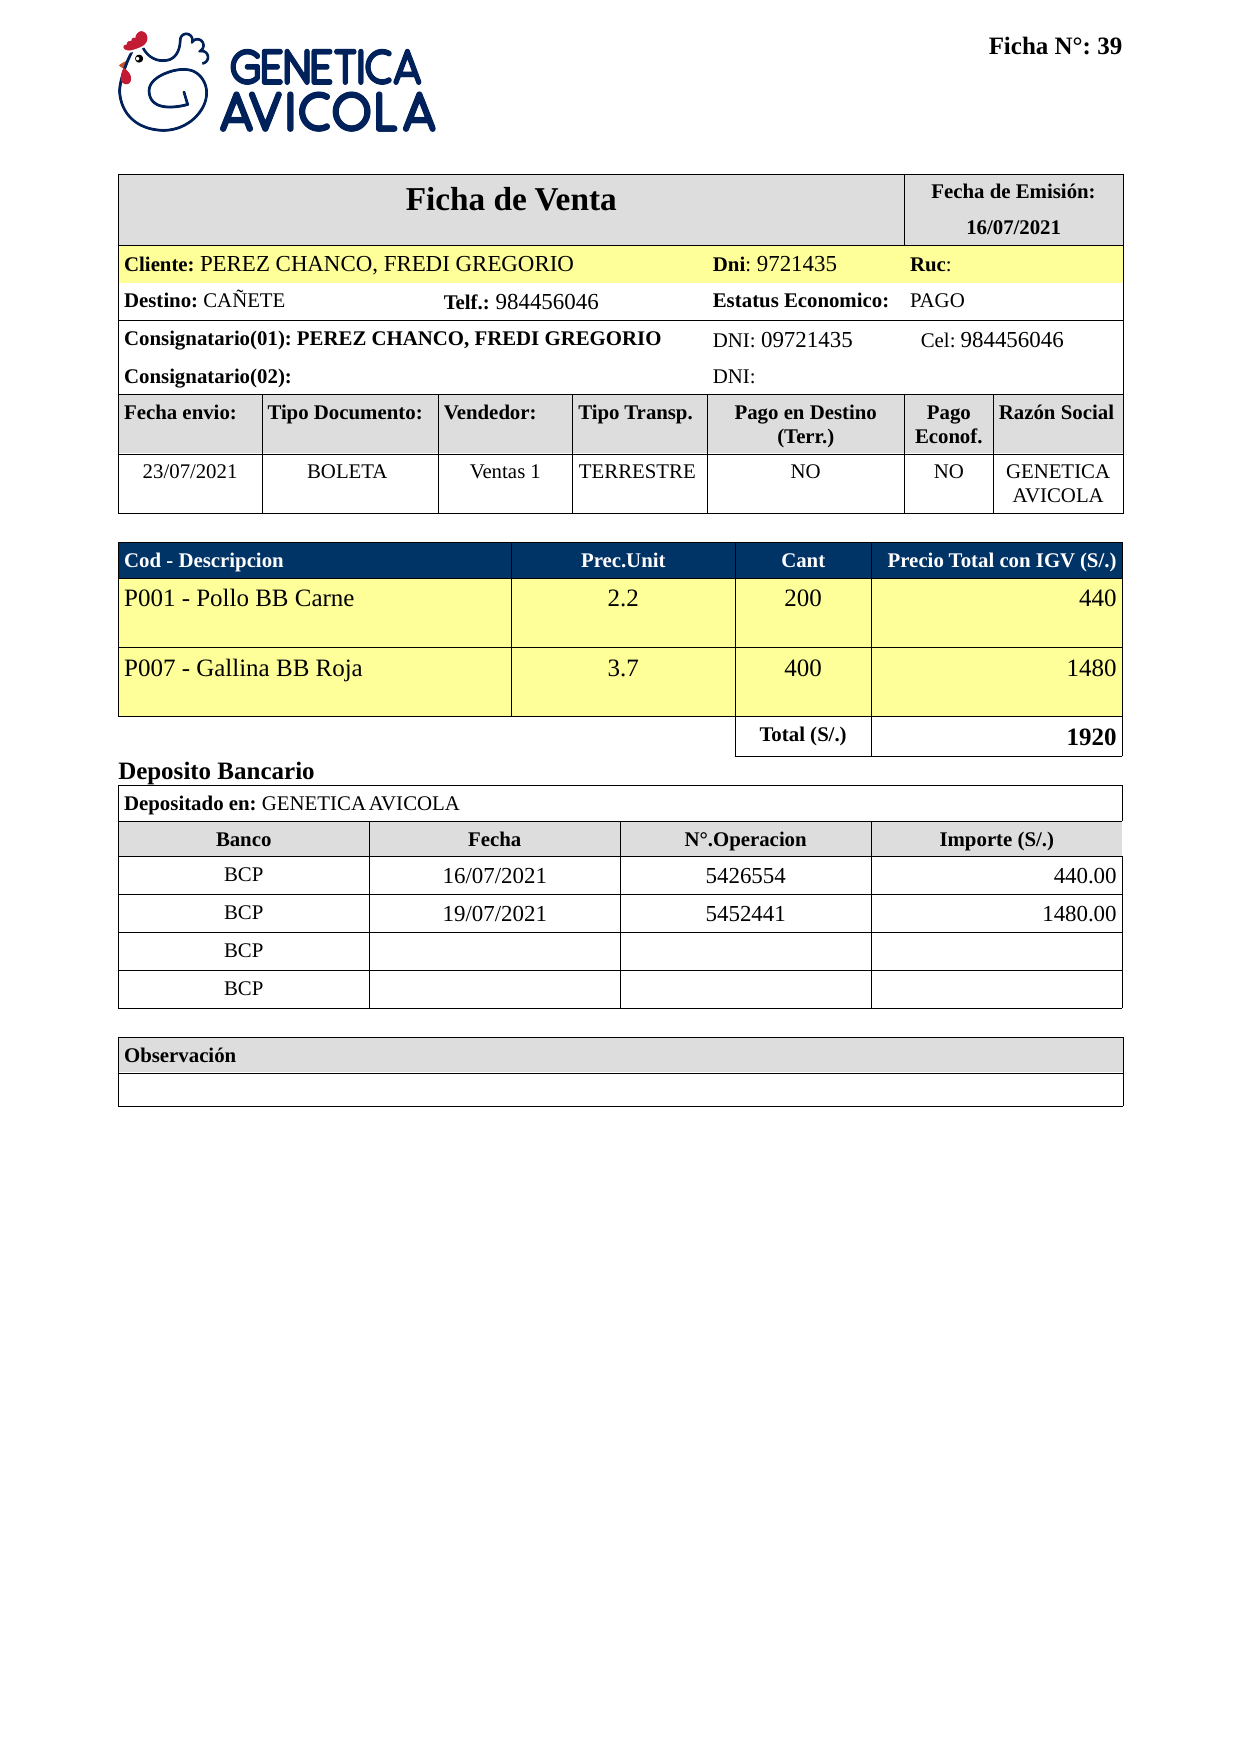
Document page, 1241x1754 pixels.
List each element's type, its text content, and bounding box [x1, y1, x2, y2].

table_cell Ruc: [904, 246, 1123, 283]
table_cell Dni: 9721435 [707, 246, 904, 283]
table_cell 16/07/2021 [905, 209, 1123, 245]
table_cell 5452441 [621, 895, 871, 932]
table_cell Importe (S/.) [872, 822, 1122, 856]
table_cell Destino: CAÑETE [119, 283, 438, 320]
table_header Fecha de Emisión: [905, 175, 1123, 209]
table_cell 1920 [872, 717, 1122, 756]
text Deposito Bancario [118, 756, 1122, 785]
table_header Cant [736, 543, 871, 578]
table_cell [370, 971, 620, 1008]
table_cell Fecha envio: [119, 395, 262, 453]
table_cell 1480 [872, 648, 1122, 716]
table_cell 1480.00 [872, 895, 1122, 932]
table_cell Razón Social [994, 395, 1123, 453]
table_cell Consignatario(02): [119, 358, 707, 394]
table_cell 19/07/2021 [370, 895, 620, 932]
table_cell NO [708, 455, 904, 513]
table_cell Estatus Economico: [707, 283, 904, 320]
table_cell Pago Econof. [905, 395, 993, 453]
table_cell 5426554 [621, 857, 871, 894]
table_cell Telf.: 984456046 [438, 283, 707, 320]
table_cell PAGO [904, 283, 1123, 320]
table_header Depositado en: GENETICA AVICOLA [119, 786, 1122, 821]
table_cell N°.Operacion [621, 822, 871, 856]
table_cell Total (S/.) [736, 717, 871, 756]
table_cell [118, 717, 511, 756]
table_cell [119, 1074, 1123, 1106]
table_cell BCP [119, 933, 369, 970]
table_cell 3.7 [512, 648, 735, 716]
table_cell 440.00 [872, 857, 1122, 894]
table_header Observación [119, 1038, 1123, 1072]
table_cell Ventas 1 [439, 455, 572, 513]
table_cell BCP [119, 895, 369, 932]
picture [118, 31, 436, 132]
table_cell BOLETA [263, 455, 438, 513]
table_cell Pago en Destino (Terr.) [708, 395, 904, 453]
table_cell 16/07/2021 [370, 857, 620, 894]
table_cell Banco [119, 822, 369, 856]
table_header Prec.Unit [512, 543, 735, 578]
table_cell [872, 971, 1122, 1008]
table_cell [872, 933, 1122, 970]
table_cell Cliente: PEREZ CHANCO, FREDI GREGORIO [119, 246, 707, 283]
table_cell 400 [736, 648, 871, 716]
table_cell P001 - Pollo BB Carne [119, 579, 511, 647]
table_cell 200 [736, 579, 871, 647]
table_header Precio Total con IGV (S/.) [872, 543, 1122, 578]
table_cell Fecha [370, 822, 620, 856]
table_cell Tipo Transp. [573, 395, 707, 453]
table_cell TERRESTRE [573, 455, 707, 513]
table_cell DNI: 09721435 [707, 321, 915, 358]
table_cell Consignatario(01): PEREZ CHANCO, FREDI GREGORIO [119, 321, 707, 358]
table_cell Tipo Documento: [263, 395, 438, 453]
table_cell [370, 933, 620, 970]
table_cell GENETICA AVICOLA [994, 455, 1123, 513]
table_cell 23/07/2021 [119, 455, 262, 513]
table_cell 2.2 [512, 579, 735, 647]
table_cell BCP [119, 857, 369, 894]
table_cell NO [905, 455, 993, 513]
table_header Ficha de Venta [119, 175, 904, 245]
table_cell DNI: [707, 358, 1123, 394]
table_cell Vendedor: [439, 395, 572, 453]
table_cell 440 [872, 579, 1122, 647]
table_cell Cel: 984456046 [915, 321, 1123, 358]
table_cell BCP [119, 971, 369, 1008]
table_cell [621, 933, 871, 970]
table_cell [621, 971, 871, 1008]
table_header Cod - Descripcion [119, 543, 511, 578]
table_cell [511, 717, 735, 756]
table_cell P007 - Gallina BB Roja [119, 648, 511, 716]
